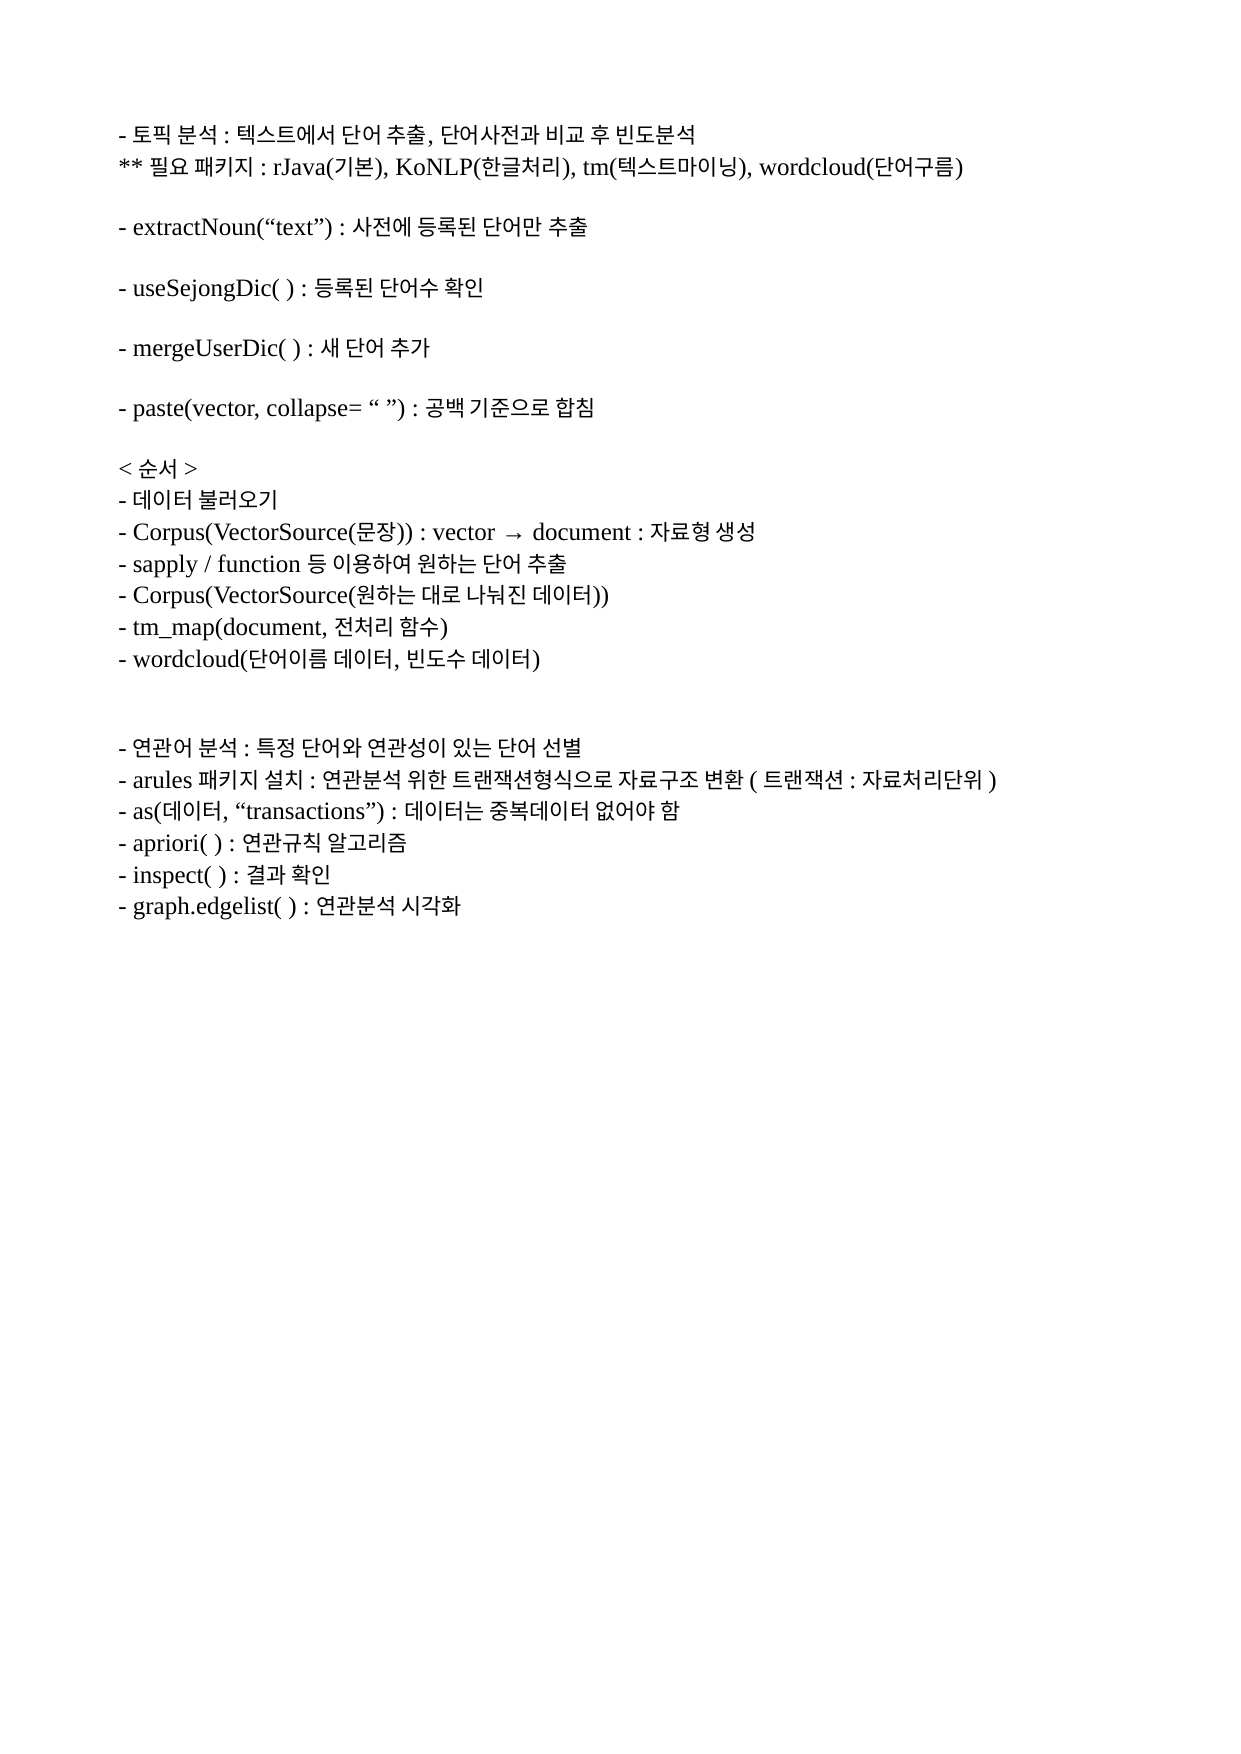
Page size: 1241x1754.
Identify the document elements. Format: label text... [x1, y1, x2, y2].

text - arules 패키지 설치 : 연관분석 위한 트랜잭션형식으로 자료구조 변환 ( 트랜잭션 : 자료처리단위 ) [118, 763, 1122, 794]
text - 데이터 불러오기 [118, 483, 1122, 515]
text - as(데이터, “transactions”) : 데이터는 중복데이터 없어야 함 [118, 794, 1122, 826]
text - graph.edgelist( ) : 연관분석 시각화 [118, 889, 1122, 921]
text - mergeUserDic( ) : 새 단어 추가 [118, 331, 1122, 363]
text < 순서 > [118, 452, 1122, 483]
text - inspect( ) : 결과 확인 [118, 858, 1122, 889]
text - paste(vector, collapse= “ ”) : 공백 기준으로 합침 [118, 391, 1122, 423]
text - Corpus(VectorSource(문장)) : vector → document : 자료형 생성 [118, 515, 1122, 547]
text - extractNoun(“text”) : 사전에 등록된 단어만 추출 [118, 210, 1122, 242]
text - wordcloud(단어이름 데이터, 빈도수 데이터) [118, 642, 1122, 673]
text - Corpus(VectorSource(원하는 대로 나눠진 데이터)) [118, 578, 1122, 610]
text ** 필요 패키지 : rJava(기본), KoNLP(한글처리), tm(텍스트마이닝), wordcloud(단어구름) [118, 150, 1122, 181]
text - apriori( ) : 연관규칙 알고리즘 [118, 826, 1122, 858]
text - tm_map(document, 전처리 함수) [118, 610, 1122, 642]
text - 연관어 분석 : 특정 단어와 연관성이 있는 단어 선별 [118, 731, 1122, 763]
text - useSejongDic( ) : 등록된 단어수 확인 [118, 271, 1122, 302]
text - sapply / function 등 이용하여 원하는 단어 추출 [118, 547, 1122, 578]
text - 토픽 분석 : 텍스트에서 단어 추출, 단어사전과 비교 후 빈도분석 [118, 118, 1122, 150]
